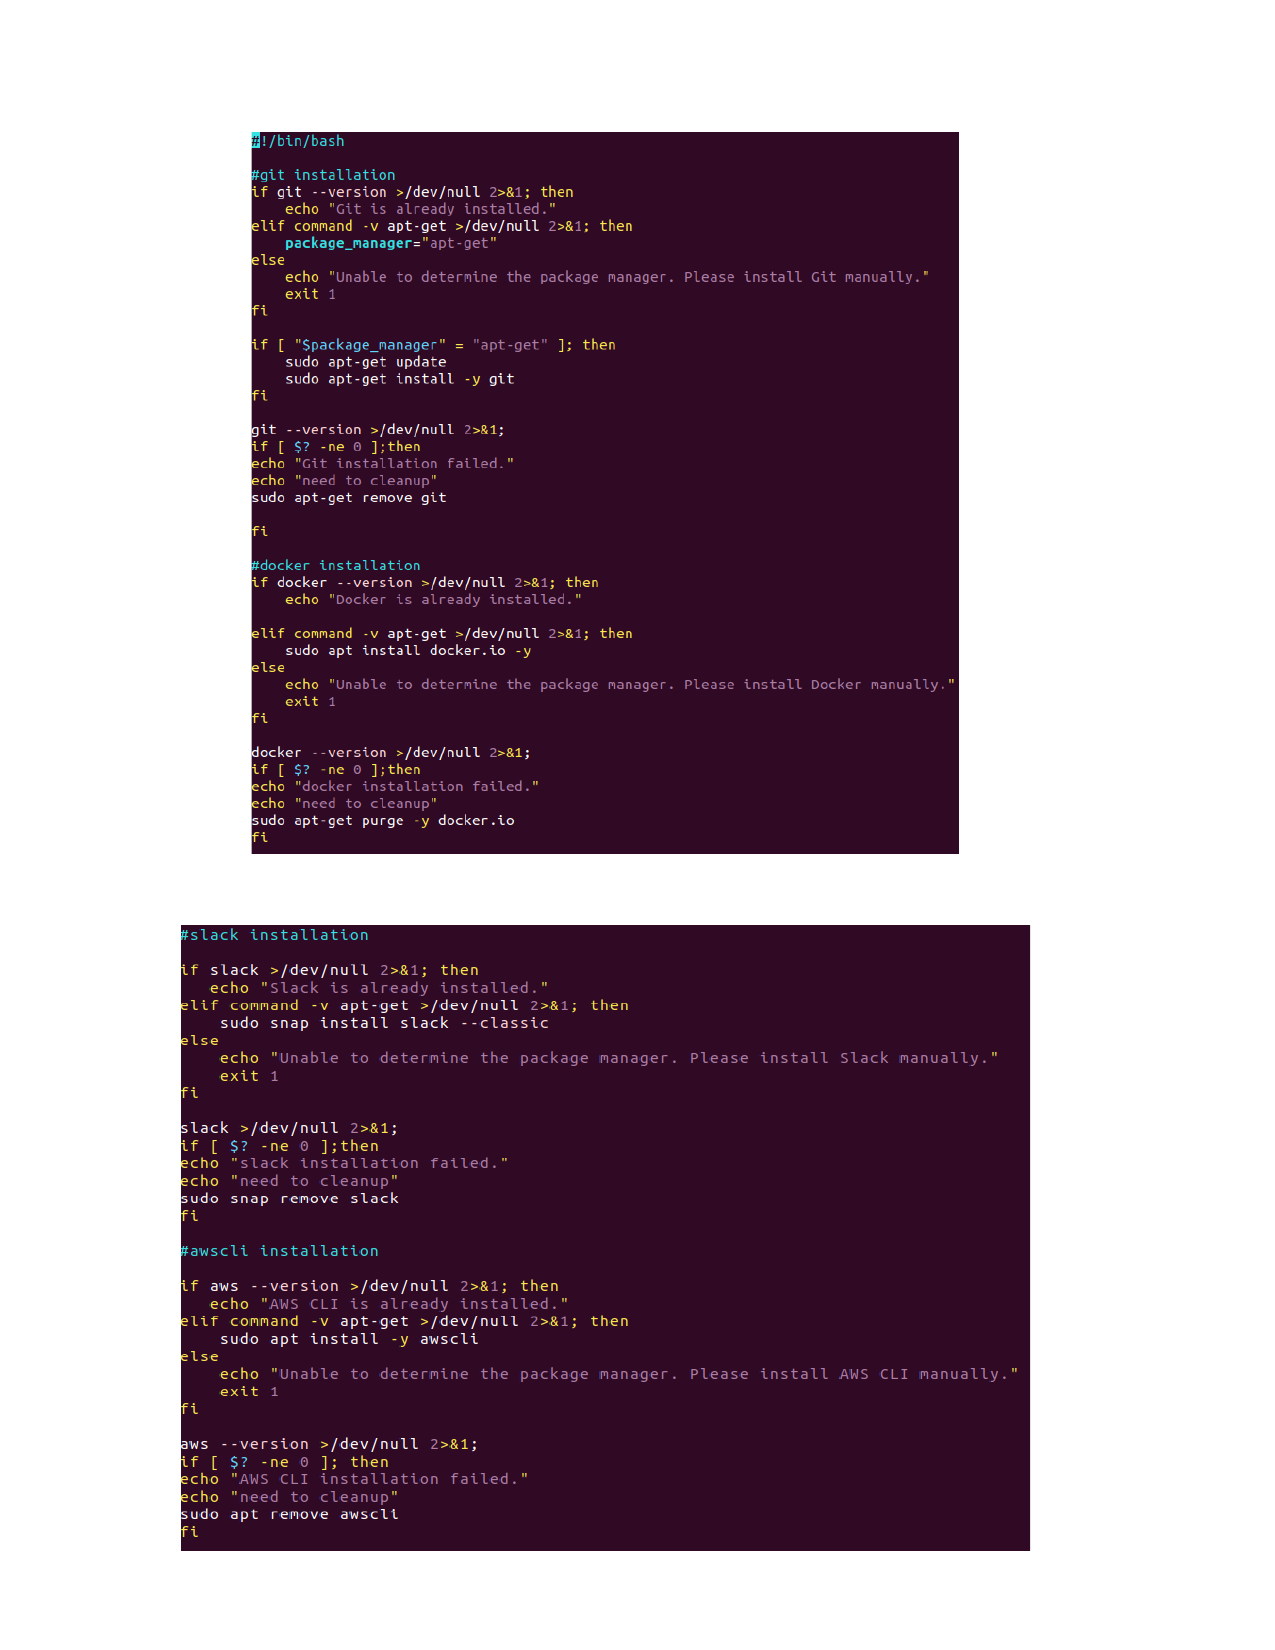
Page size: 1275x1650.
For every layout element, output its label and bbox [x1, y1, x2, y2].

picture [181, 925, 1030, 1551]
picture [251, 132, 959, 854]
